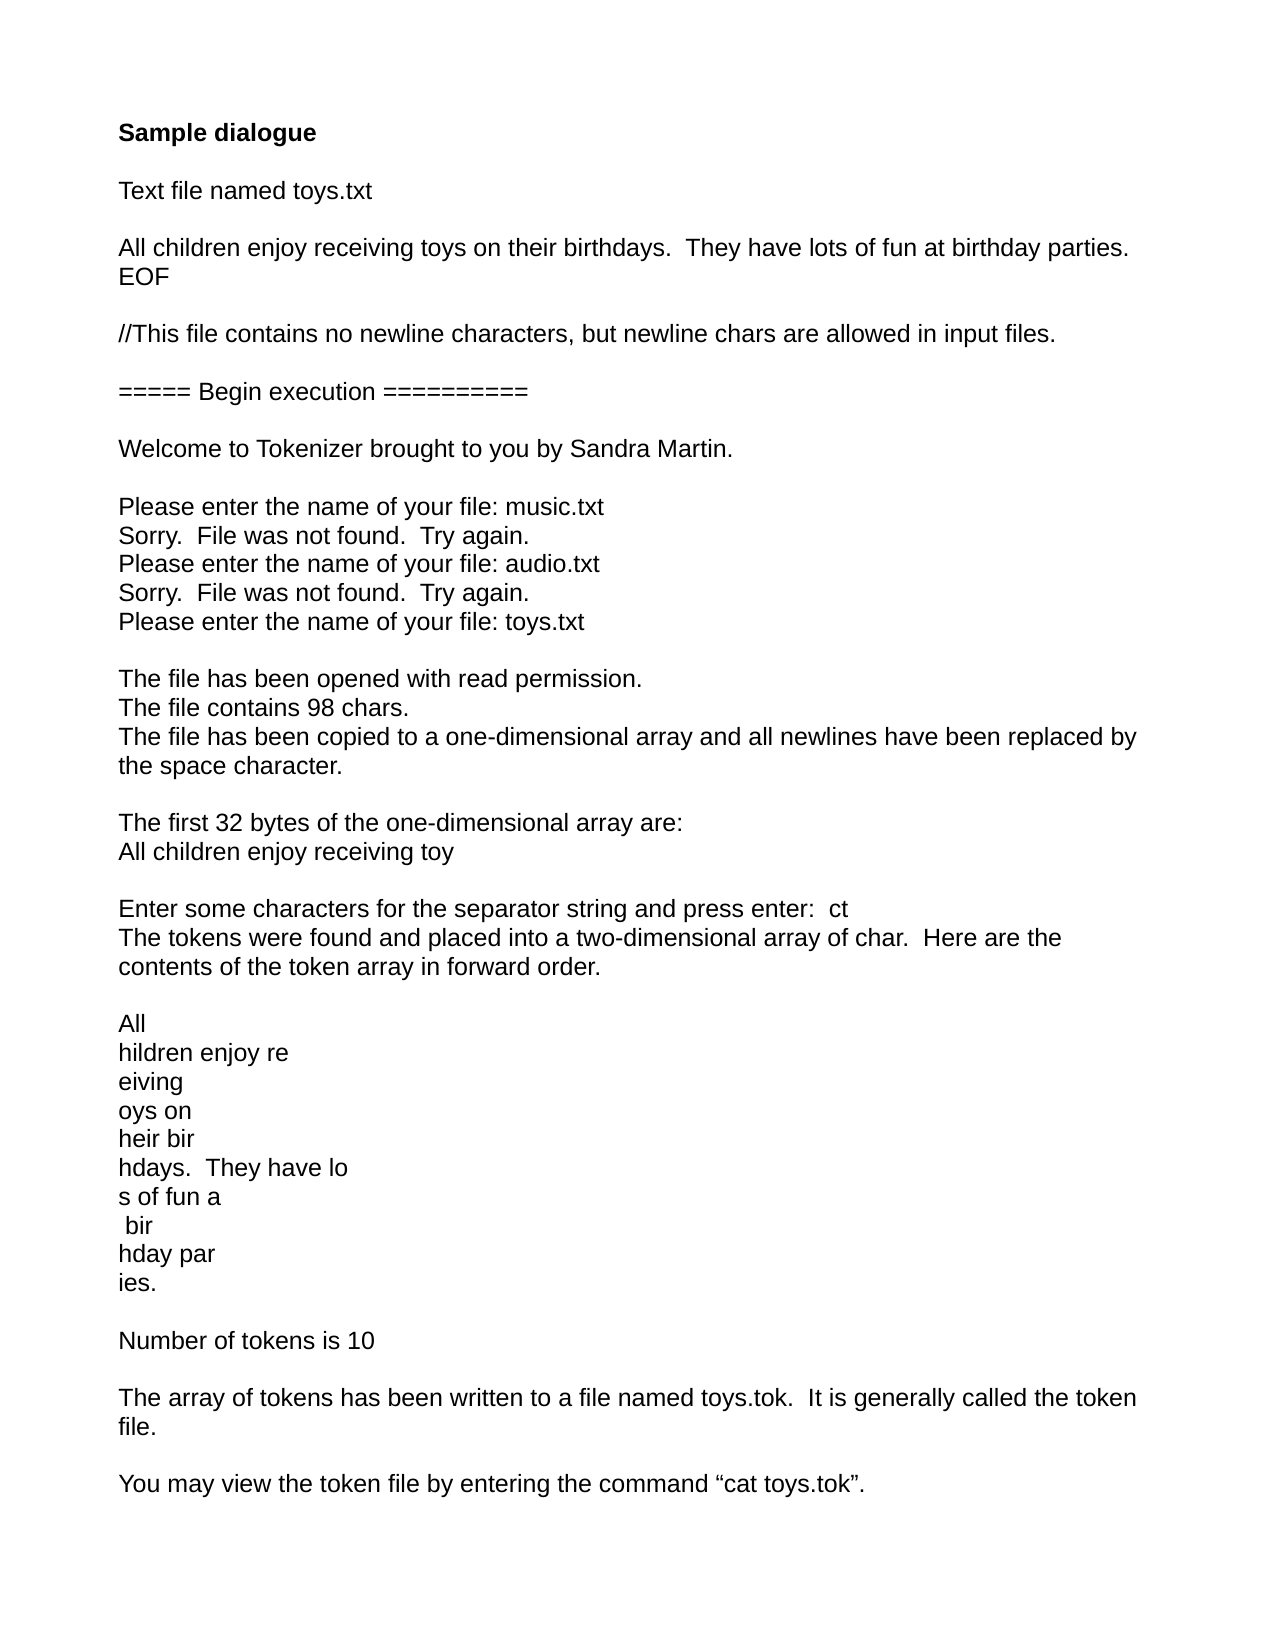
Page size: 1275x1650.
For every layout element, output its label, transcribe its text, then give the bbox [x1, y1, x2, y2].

text The file has been copied to a one-dimensional array and all newlines have been replaced by the space character. [118, 722, 1157, 779]
text ===== Begin execution ========== [118, 377, 1157, 406]
text hday par [118, 1239, 1157, 1268]
text Sample dialogue [118, 118, 1157, 147]
text heir bir [118, 1124, 1157, 1153]
text Welcome to Tokenizer brought to you by Sandra Martin. [118, 434, 1157, 463]
text bir [118, 1211, 1157, 1239]
text Please enter the name of your file: toys.txt [118, 607, 1157, 636]
text The first 32 bytes of the one-dimensional array are: [118, 808, 1157, 837]
text You may view the token file by entering the command “cat toys.tok”. [118, 1469, 1157, 1498]
text All children enjoy receiving toys on their birthdays. They have lots of fun at birthday parties. EOF [118, 233, 1157, 291]
text oys on [118, 1096, 1157, 1124]
text Enter some characters for the separator string and press enter: ct [118, 894, 1157, 923]
text ies. [118, 1268, 1157, 1297]
text All children enjoy receiving toy [118, 837, 1157, 866]
text Sorry. File was not found. Try again. [118, 578, 1157, 607]
text //This file contains no newline characters, but newline chars are allowed in input files. [118, 319, 1157, 348]
text hildren enjoy re [118, 1038, 1157, 1067]
text Text file named toys.txt [118, 176, 1157, 204]
text The file has been opened with read permission. [118, 664, 1157, 693]
text The tokens were found and placed into a two-dimensional array of char. Here are the contents of the token array in forward order. [118, 923, 1157, 981]
text Please enter the name of your file: music.txt [118, 492, 1157, 521]
text Please enter the name of your file: audio.txt [118, 549, 1157, 578]
text Number of tokens is 10 [118, 1326, 1157, 1354]
text Sorry. File was not found. Try again. [118, 521, 1157, 549]
text hdays. They have lo [118, 1153, 1157, 1182]
text eiving [118, 1067, 1157, 1096]
text The file contains 98 chars. [118, 693, 1157, 722]
text All [118, 1009, 1157, 1038]
text The array of tokens has been written to a file named toys.tok. It is generally called the token file. [118, 1383, 1157, 1441]
text s of fun a [118, 1182, 1157, 1211]
